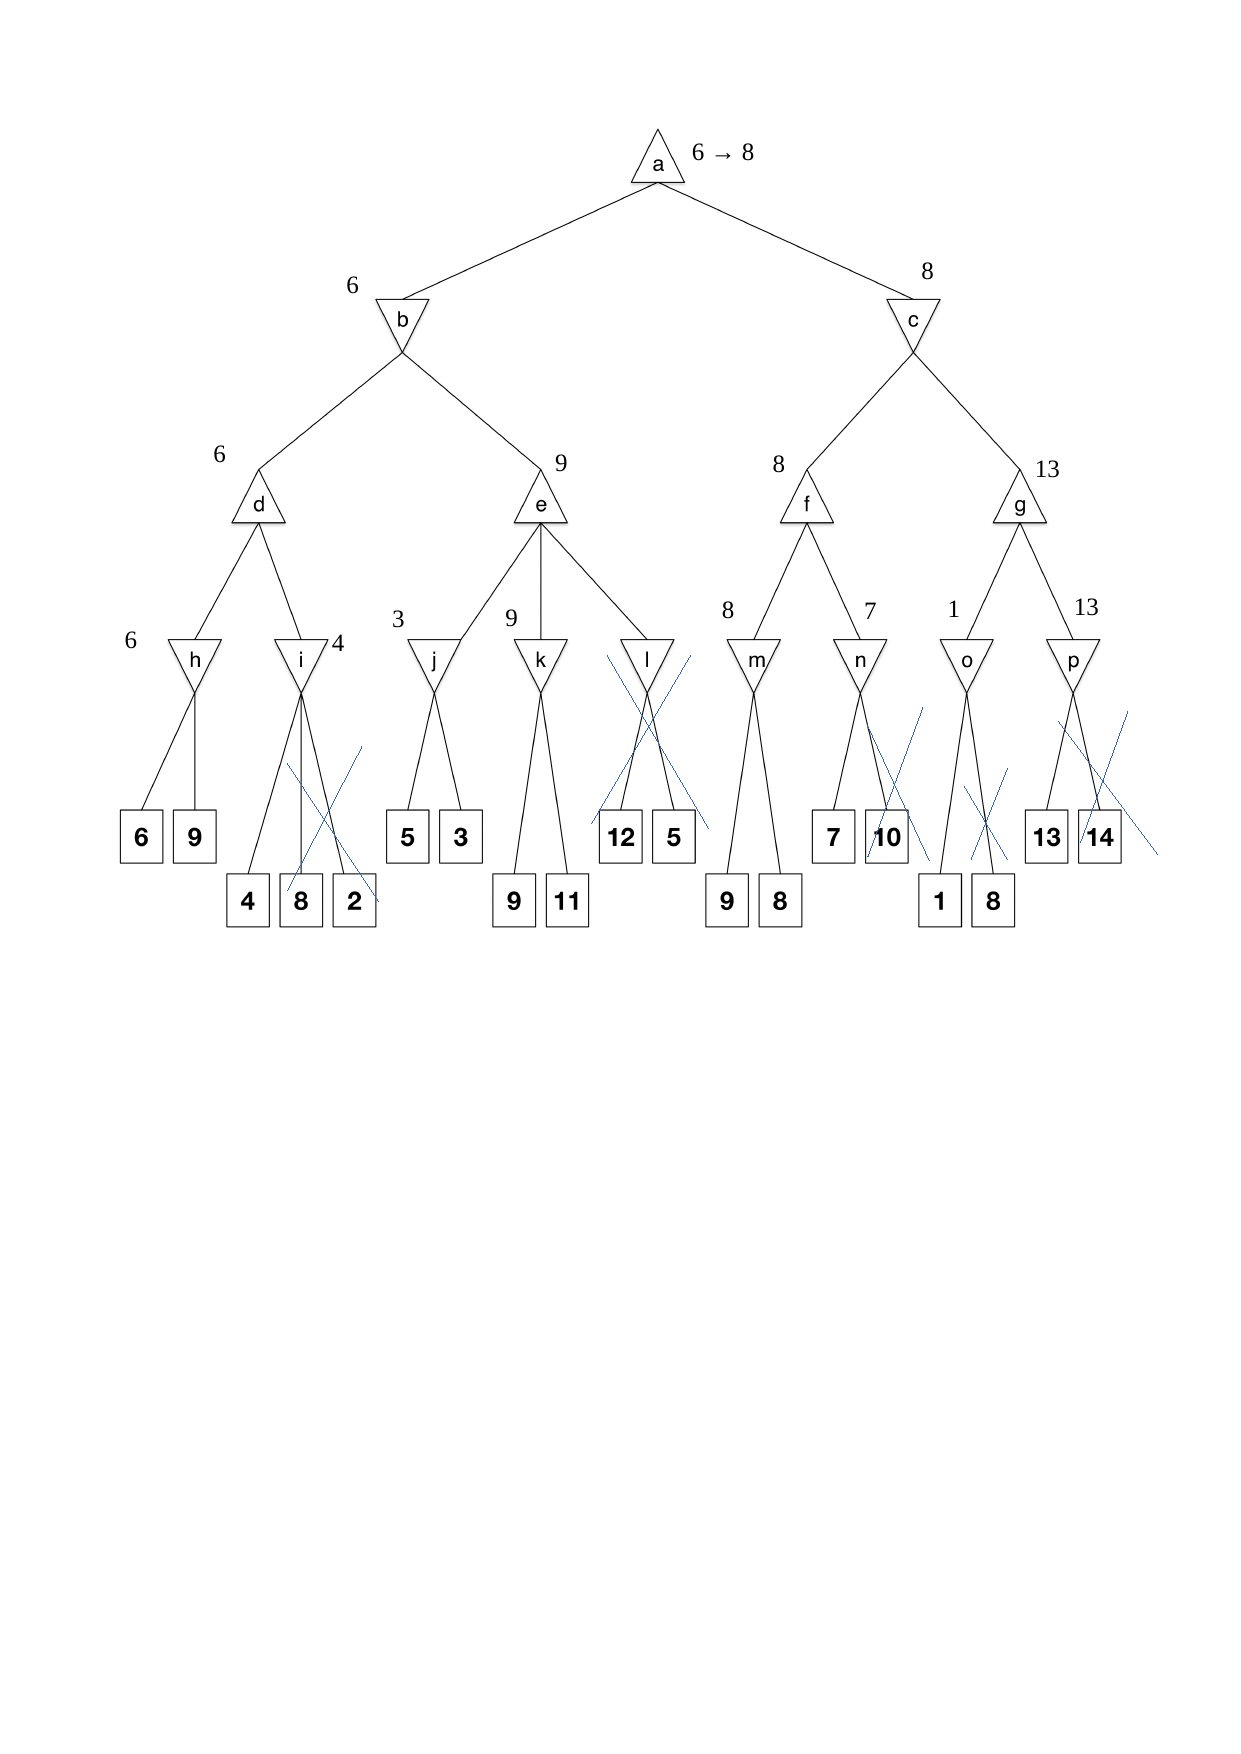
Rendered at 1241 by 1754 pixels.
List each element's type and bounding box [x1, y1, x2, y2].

picture [118, 127, 1123, 929]
